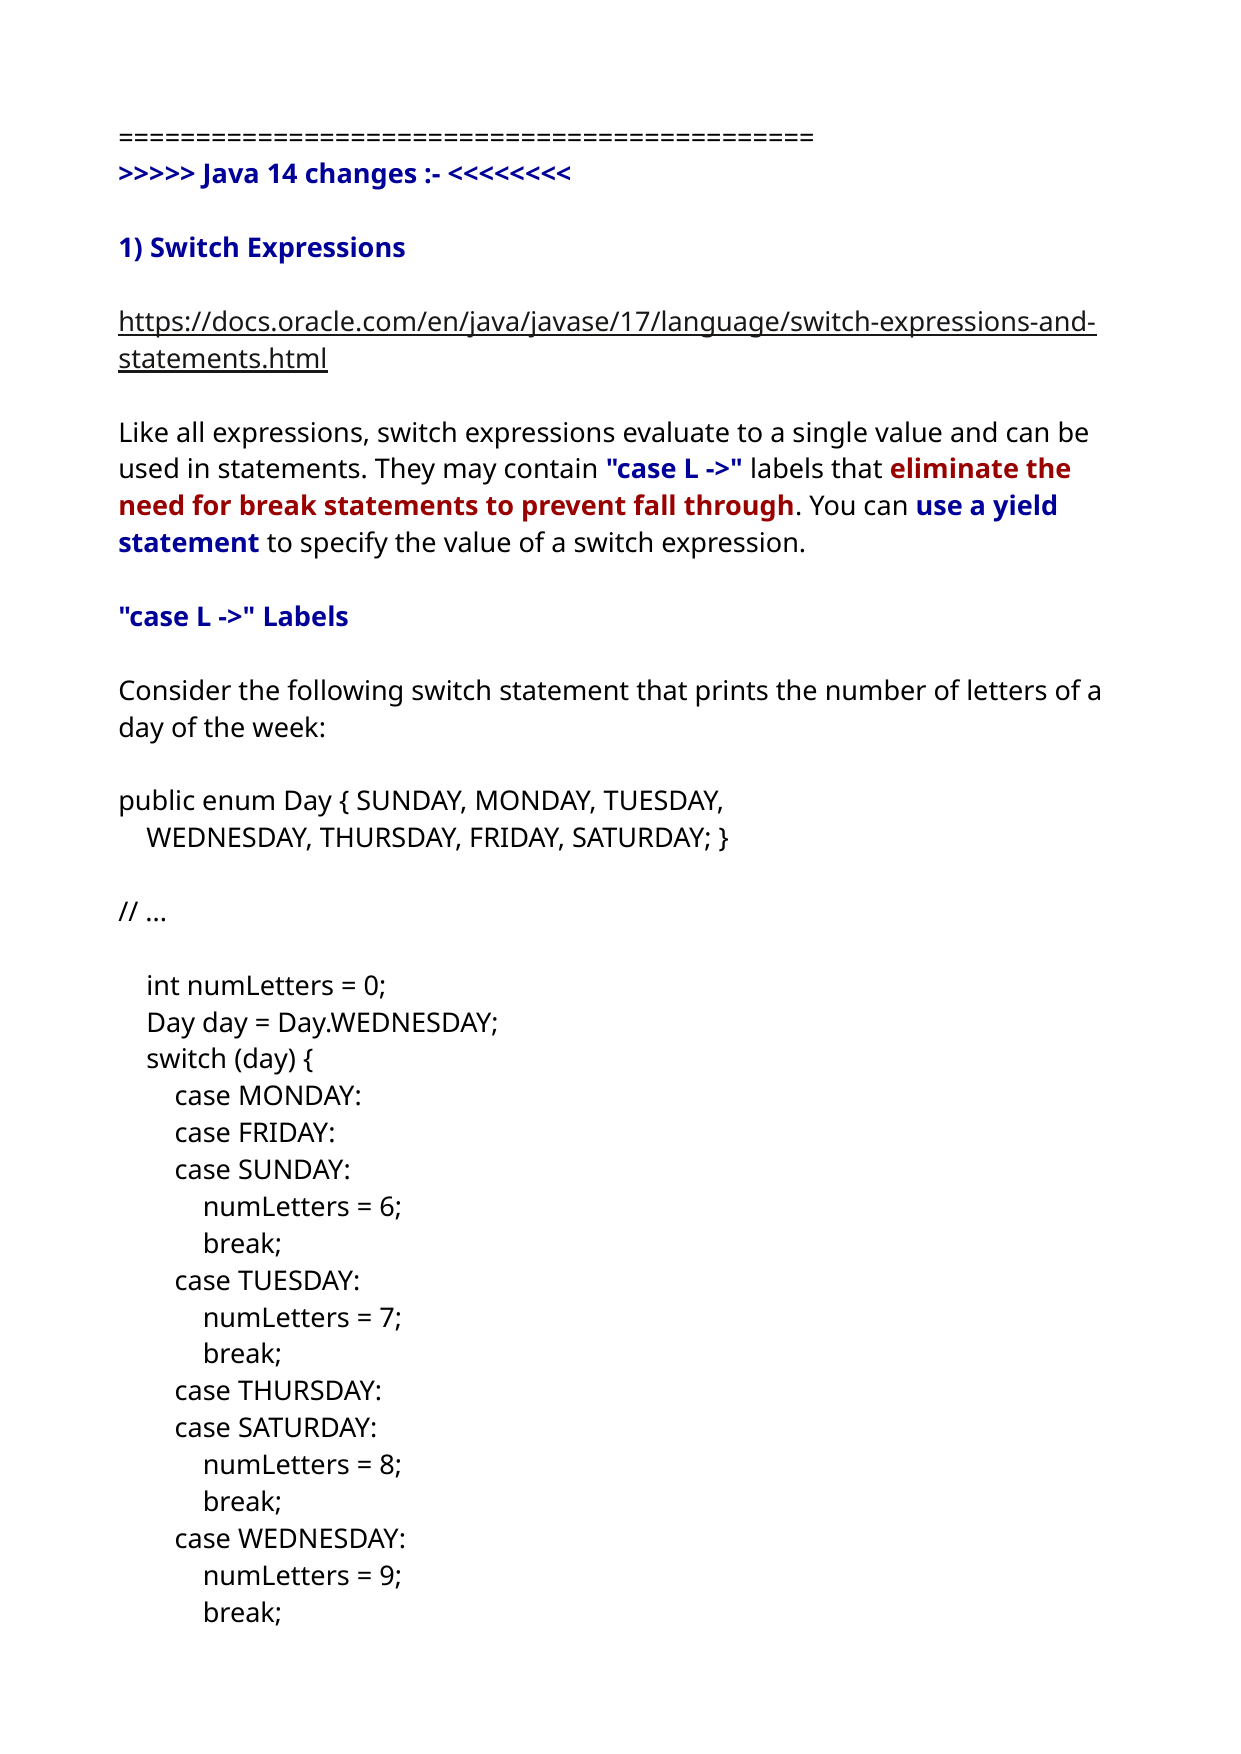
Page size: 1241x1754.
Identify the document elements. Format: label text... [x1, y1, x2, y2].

text case SATURDAY: [118, 1409, 1122, 1446]
text public enum Day { SUNDAY, MONDAY, TUESDAY, [118, 782, 1122, 819]
text WEDNESDAY, THURSDAY, FRIDAY, SATURDAY; } [118, 819, 1122, 856]
text // ... [118, 892, 1122, 929]
text https://docs.oracle.com/en/java/javase/17/language/switch-expressions-and-statements.html [118, 302, 1122, 376]
text case FRIDAY: [118, 1114, 1122, 1151]
text Day day = Day.WEDNESDAY; [118, 1003, 1122, 1040]
text switch (day) { [118, 1040, 1122, 1077]
text break; [118, 1482, 1122, 1519]
text break; [118, 1335, 1122, 1372]
text ============================================= [118, 118, 1122, 155]
text numLetters = 9; [118, 1556, 1122, 1593]
text >>>>> Java 14 changes :- <<<<<<<< [118, 155, 1122, 192]
text "case L ->" Labels [118, 597, 1122, 634]
text break; [118, 1593, 1122, 1630]
text case WEDNESDAY: [118, 1519, 1122, 1556]
text numLetters = 8; [118, 1446, 1122, 1482]
text case TUESDAY: [118, 1261, 1122, 1298]
text Like all expressions, switch expressions evaluate to a single value and can be used in statements. They may contain "case L ->" labels that eliminate the need for break statements to prevent fall through. You can use a yield statement to specify the value of a switch expression. [118, 413, 1122, 561]
text numLetters = 6; [118, 1187, 1122, 1224]
text case THURSDAY: [118, 1372, 1122, 1409]
text int numLetters = 0; [118, 966, 1122, 1003]
text case SUNDAY: [118, 1151, 1122, 1187]
text numLetters = 7; [118, 1298, 1122, 1335]
text case MONDAY: [118, 1077, 1122, 1114]
text 1) Switch Expressions [118, 229, 1122, 266]
text Consider the following switch statement that prints the number of letters of a day of the week: [118, 671, 1122, 745]
text break; [118, 1224, 1122, 1261]
